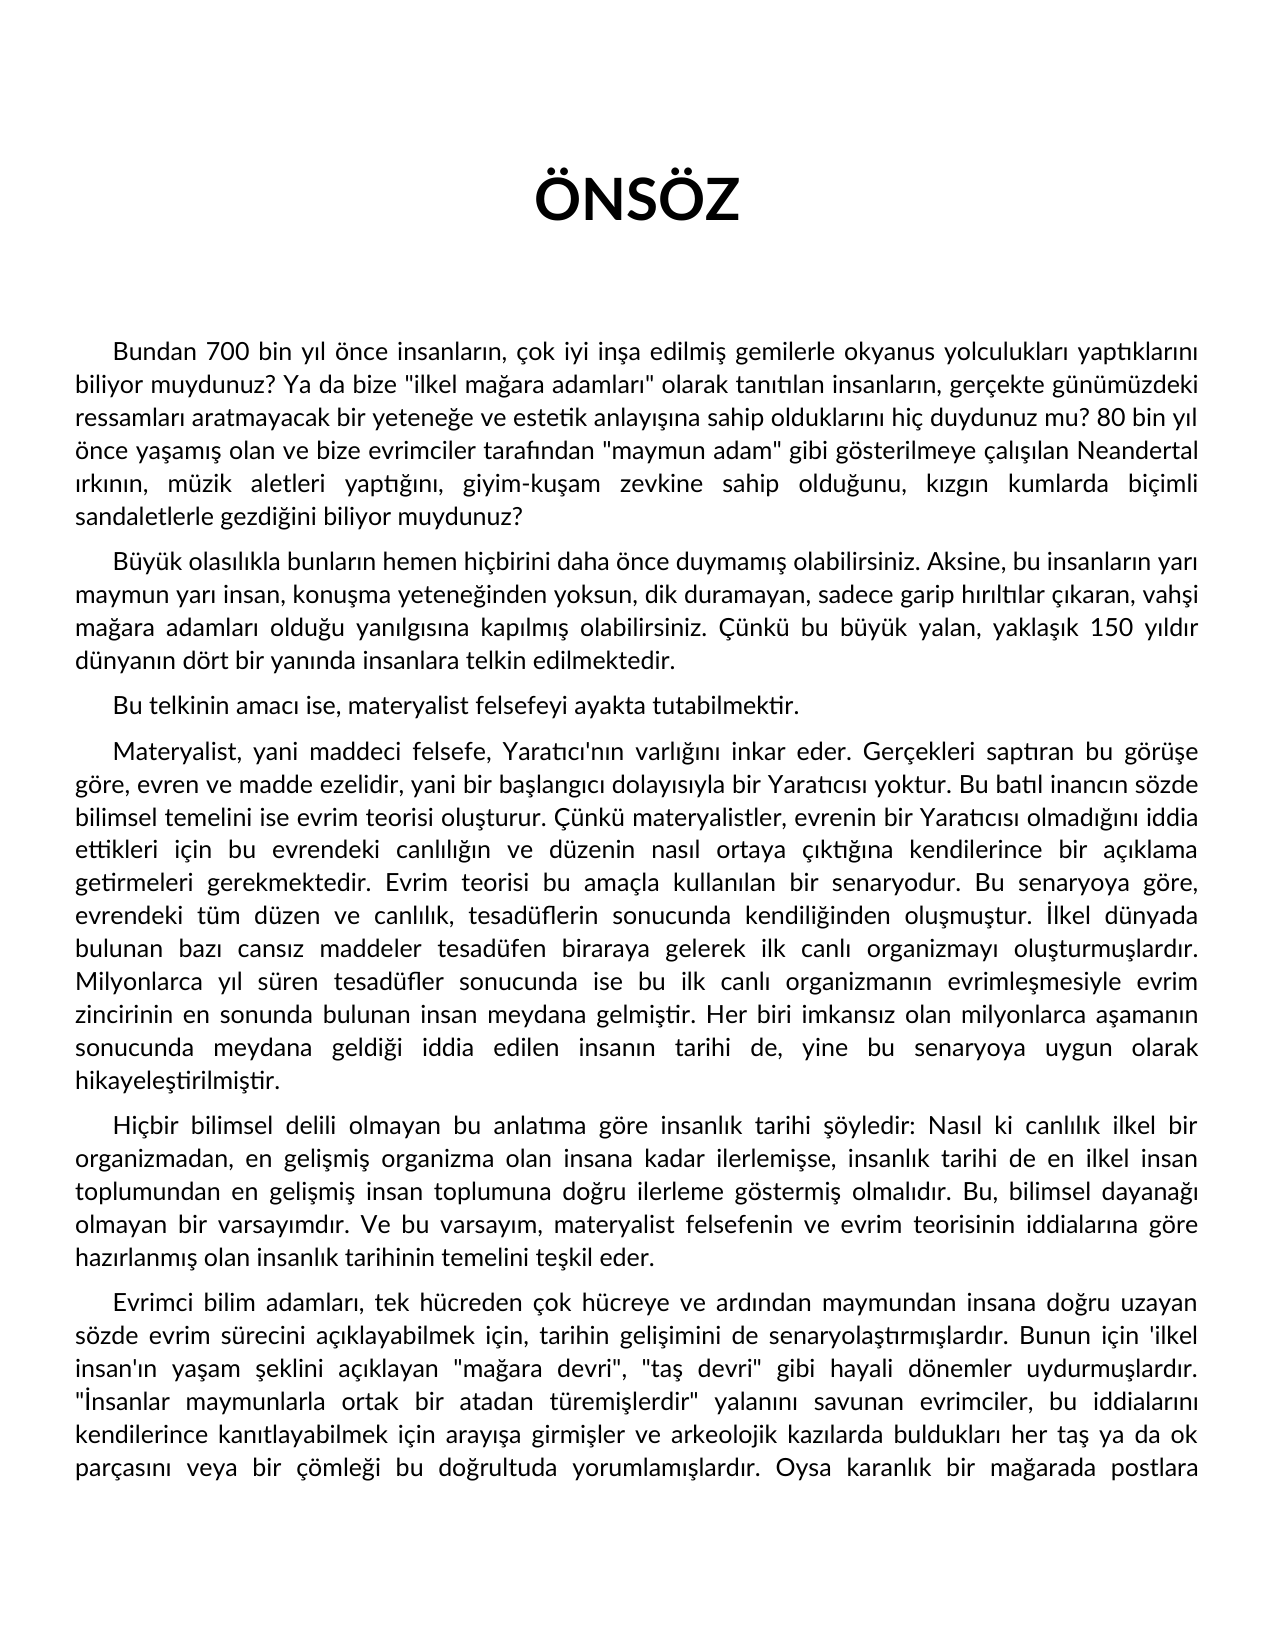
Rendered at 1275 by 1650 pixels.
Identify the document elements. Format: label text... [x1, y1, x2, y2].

text Bundan 700 bin yıl önce insanların, çok iyi inşa edilmiş gemilerle okyanus yolculukları yaptıklarını biliyor muydunuz? Ya da bize "ilkel mağara adamları" olarak tanıtılan insanların, gerçekte günümüzdeki ressamları aratmayacak bir yeteneğe ve estetik anlayışına sahip olduklarını hiç duydunuz mu? 80 bin yıl önce yaşamış olan ve bize evrimciler tarafından "maymun adam" gibi gösterilmeye çalışılan Neandertal ırkının, müzik aletleri yaptığını, giyim-kuşam zevkine sahip olduğunu, kızgın kumlarda biçimli sandaletlerle gezdiğini biliyor muydunuz? [75, 336, 1200, 530]
text Evrimci bilim adamları, tek hücreden çok hücreye ve ardından maymundan insana doğru uzayan sözde evrim sürecini açıklayabilmek için, tarihin gelişimini de senaryolaştırmışlardır. Bunun için 'ilkel insan'ın yaşam şeklini açıklayan "mağara devri", "taş devri" gibi hayali dönemler uydurmuşlardır. "İnsanlar maymunlarla ortak bir atadan türemişlerdir" yalanını savunan evrimciler, bu iddialarını kendilerince kanıtlayabilmek için arayışa girmişler ve arkeolojik kazılarda buldukları her taş ya da ok parçasını veya bir çömleği bu doğrultuda yorumlamışlardır. Oysa karanlık bir mağarada postlara [75, 1287, 1200, 1482]
text Büyük olasılıkla bunların hemen hiçbirini daha önce duymamış olabilirsiniz. Aksine, bu insanların yarı maymun yarı insan, konuşma yeteneğinden yoksun, dik duramayan, sadece garip hırıltılar çıkaran, vahşi mağara adamları olduğu yanılgısına kapılmış olabilirsiniz. Çünkü bu büyük yalan, yaklaşık 150 yıldır dünyanın dört bir yanında insanlara telkin edilmektedir. [75, 546, 1200, 674]
subtitle ÖNSÖZ [75, 162, 1200, 232]
text Materyalist, yani maddeci felsefe, Yaratıcı'nın varlığını inkar eder. Gerçekleri saptıran bu görüşe göre, evren ve madde ezelidir, yani bir başlangıcı dolayısıyla bir Yaratıcısı yoktur. Bu batıl inancın sözde bilimsel temelini ise evrim teorisi oluşturur. Çünkü materyalistler, evrenin bir Yaratıcısı olmadığını iddia ettikleri için bu evrendeki canlılığın ve düzenin nasıl ortaya çıktığına kendilerince bir açıklama getirmeleri gerekmektedir. Evrim teorisi bu amaçla kullanılan bir senaryodur. Bu senaryoya göre, evrendeki tüm düzen ve canlılık, tesadüflerin sonucunda kendiliğinden oluşmuştur. İlkel dünyada bulunan bazı cansız maddeler tesadüfen biraraya gelerek ilk canlı organizmayı oluşturmuşlardır. Milyonlarca yıl süren tesadüfler sonucunda ise bu ilk canlı organizmanın evrimleşmesiyle evrim zincirinin en sonunda bulunan insan meydana gelmiştir. Her biri imkansız olan milyonlarca aşamanın sonucunda meydana geldiği iddia edilen insanın tarihi de, yine bu senaryoya uygun olarak hikayeleştirilmiştir. [75, 735, 1200, 1094]
text Bu telkinin amacı ise, materyalist felsefeyi ayakta tutabilmektir. [75, 690, 1200, 720]
text Hiçbir bilimsel delili olmayan bu anlatıma göre insanlık tarihi şöyledir: Nasıl ki canlılık ilkel bir organizmadan, en gelişmiş organizma olan insana kadar ilerlemişse, insanlık tarihi de en ilkel insan toplumundan en gelişmiş insan toplumuna doğru ilerleme göstermiş olmalıdır. Bu, bilimsel dayanağı olmayan bir varsayımdır. Ve bu varsayım, materyalist felsefenin ve evrim teorisinin iddialarına göre hazırlanmış olan insanlık tarihinin temelini teşkil eder. [75, 1110, 1200, 1272]
